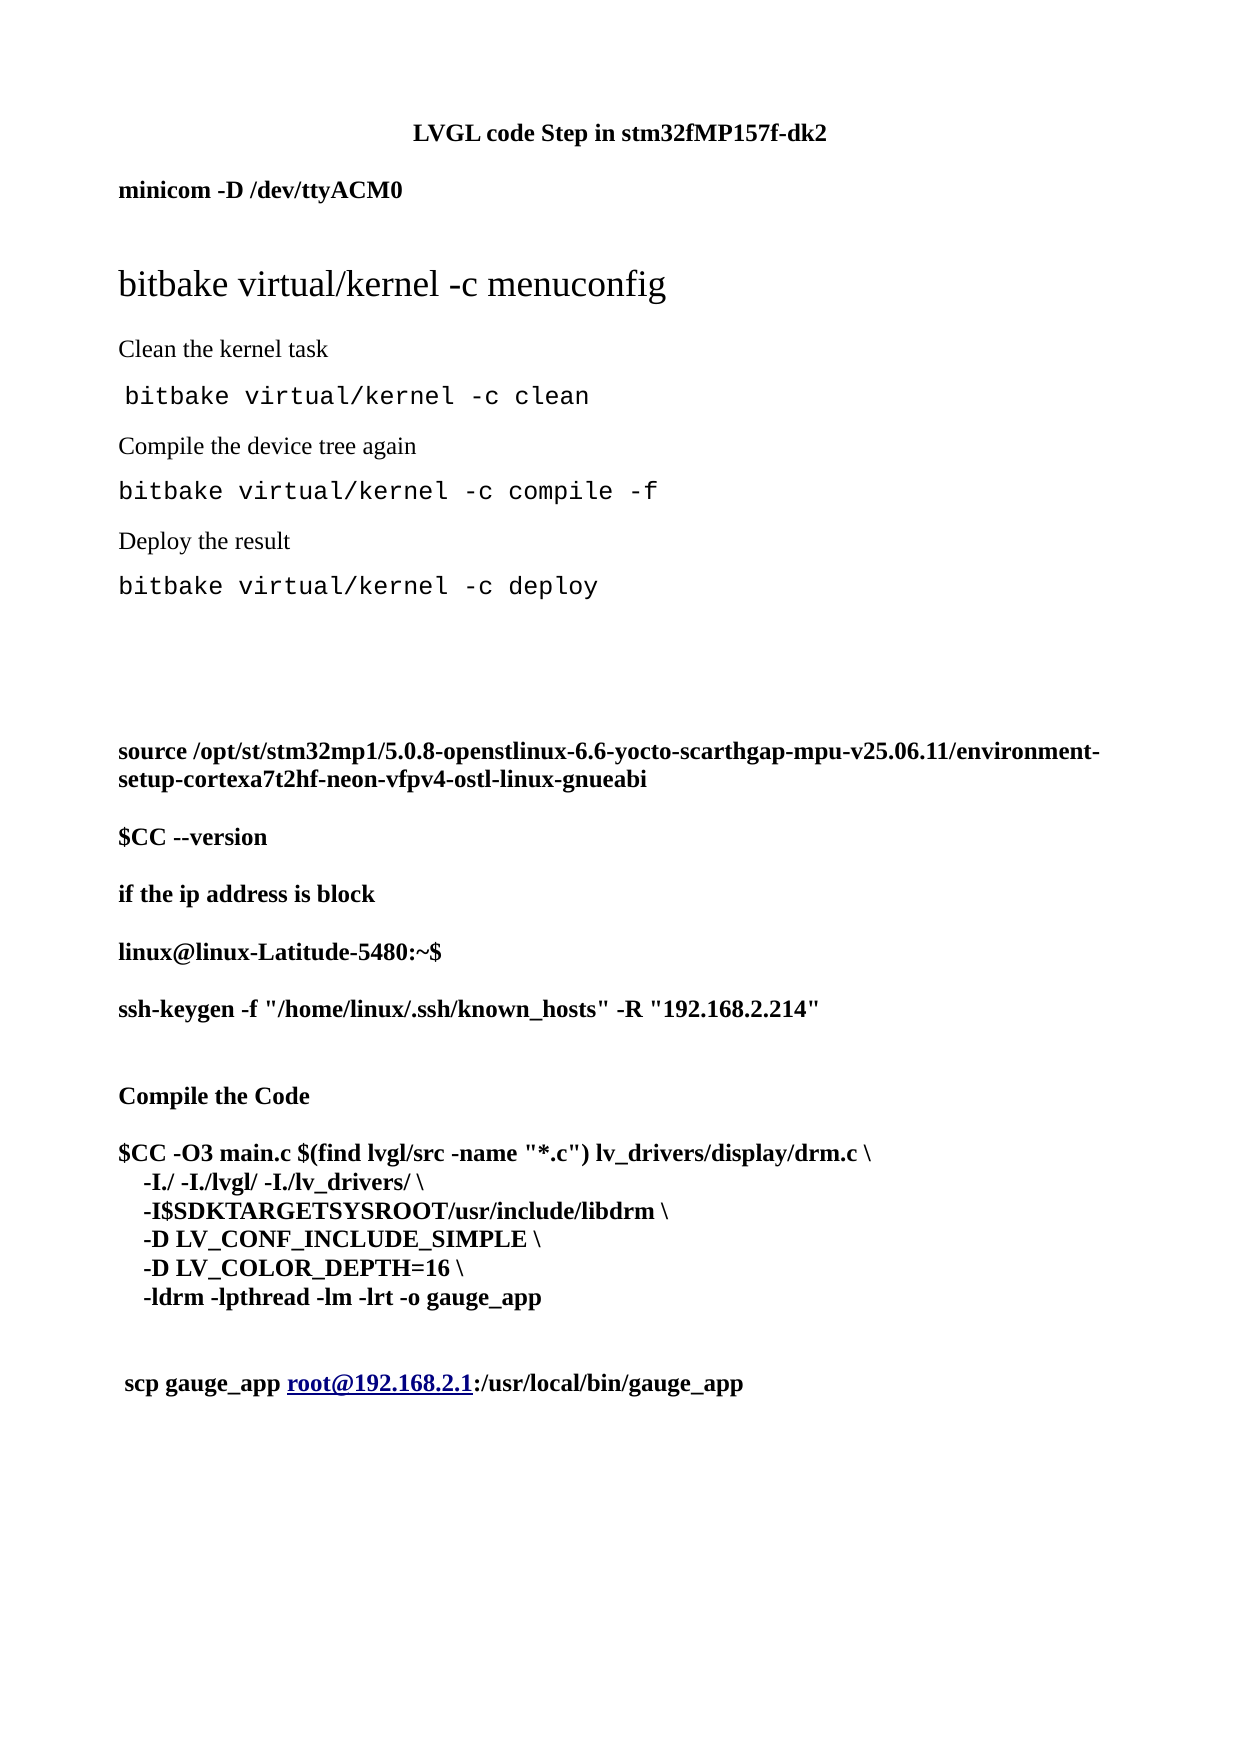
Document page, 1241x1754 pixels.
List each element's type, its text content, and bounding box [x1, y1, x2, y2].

text -I./ -I./lvgl/ -I./lv_drivers/ \ [118, 1167, 1122, 1196]
text Compile the Code [118, 1081, 1122, 1109]
text bitbake virtual/kernel -c compile -f [118, 479, 1122, 507]
text linux@linux-Latitude-5480:~$ [118, 937, 1122, 966]
text minicom -D /dev/ttyACM0 [118, 176, 1122, 204]
text if the ip address is block [118, 879, 1122, 908]
text $CC -O3 main.c $(find lvgl/src -name "*.c") lv_drivers/display/drm.c \ [118, 1138, 1122, 1167]
text -I$SDKTARGETSYSROOT/usr/include/libdrm \ [118, 1196, 1122, 1224]
text -D LV_CONF_INCLUDE_SIMPLE \ [118, 1224, 1122, 1253]
text scp gauge_app root@192.168.2.1:/usr/local/bin/gauge_app [118, 1368, 1122, 1397]
text bitbake virtual/kernel -c menuconfig [118, 262, 1122, 305]
text Deploy the result [118, 526, 1122, 555]
text $CC --version [118, 822, 1122, 851]
text LVGL code Step in stm32fMP157f-dk2 [118, 118, 1122, 147]
text -D LV_COLOR_DEPTH=16 \ [118, 1253, 1122, 1282]
text Compile the device tree again [118, 431, 1122, 460]
text bitbake virtual/kernel -c clean [118, 381, 1122, 412]
text bitbake virtual/kernel -c deploy [118, 574, 1122, 602]
text source /opt/st/stm32mp1/5.0.8-openstlinux-6.6-yocto-scarthgap-mpu-v25.06.11/environment-setup-cortexa7t2hf-neon-vfpv4-ostl-linux-gnueabi [118, 736, 1122, 793]
text Clean the kernel task [118, 334, 1122, 362]
text ssh-keygen -f "/home/linux/.ssh/known_hosts" -R "192.168.2.214" [118, 994, 1122, 1023]
text -ldrm -lpthread -lm -lrt -o gauge_app [118, 1282, 1122, 1311]
